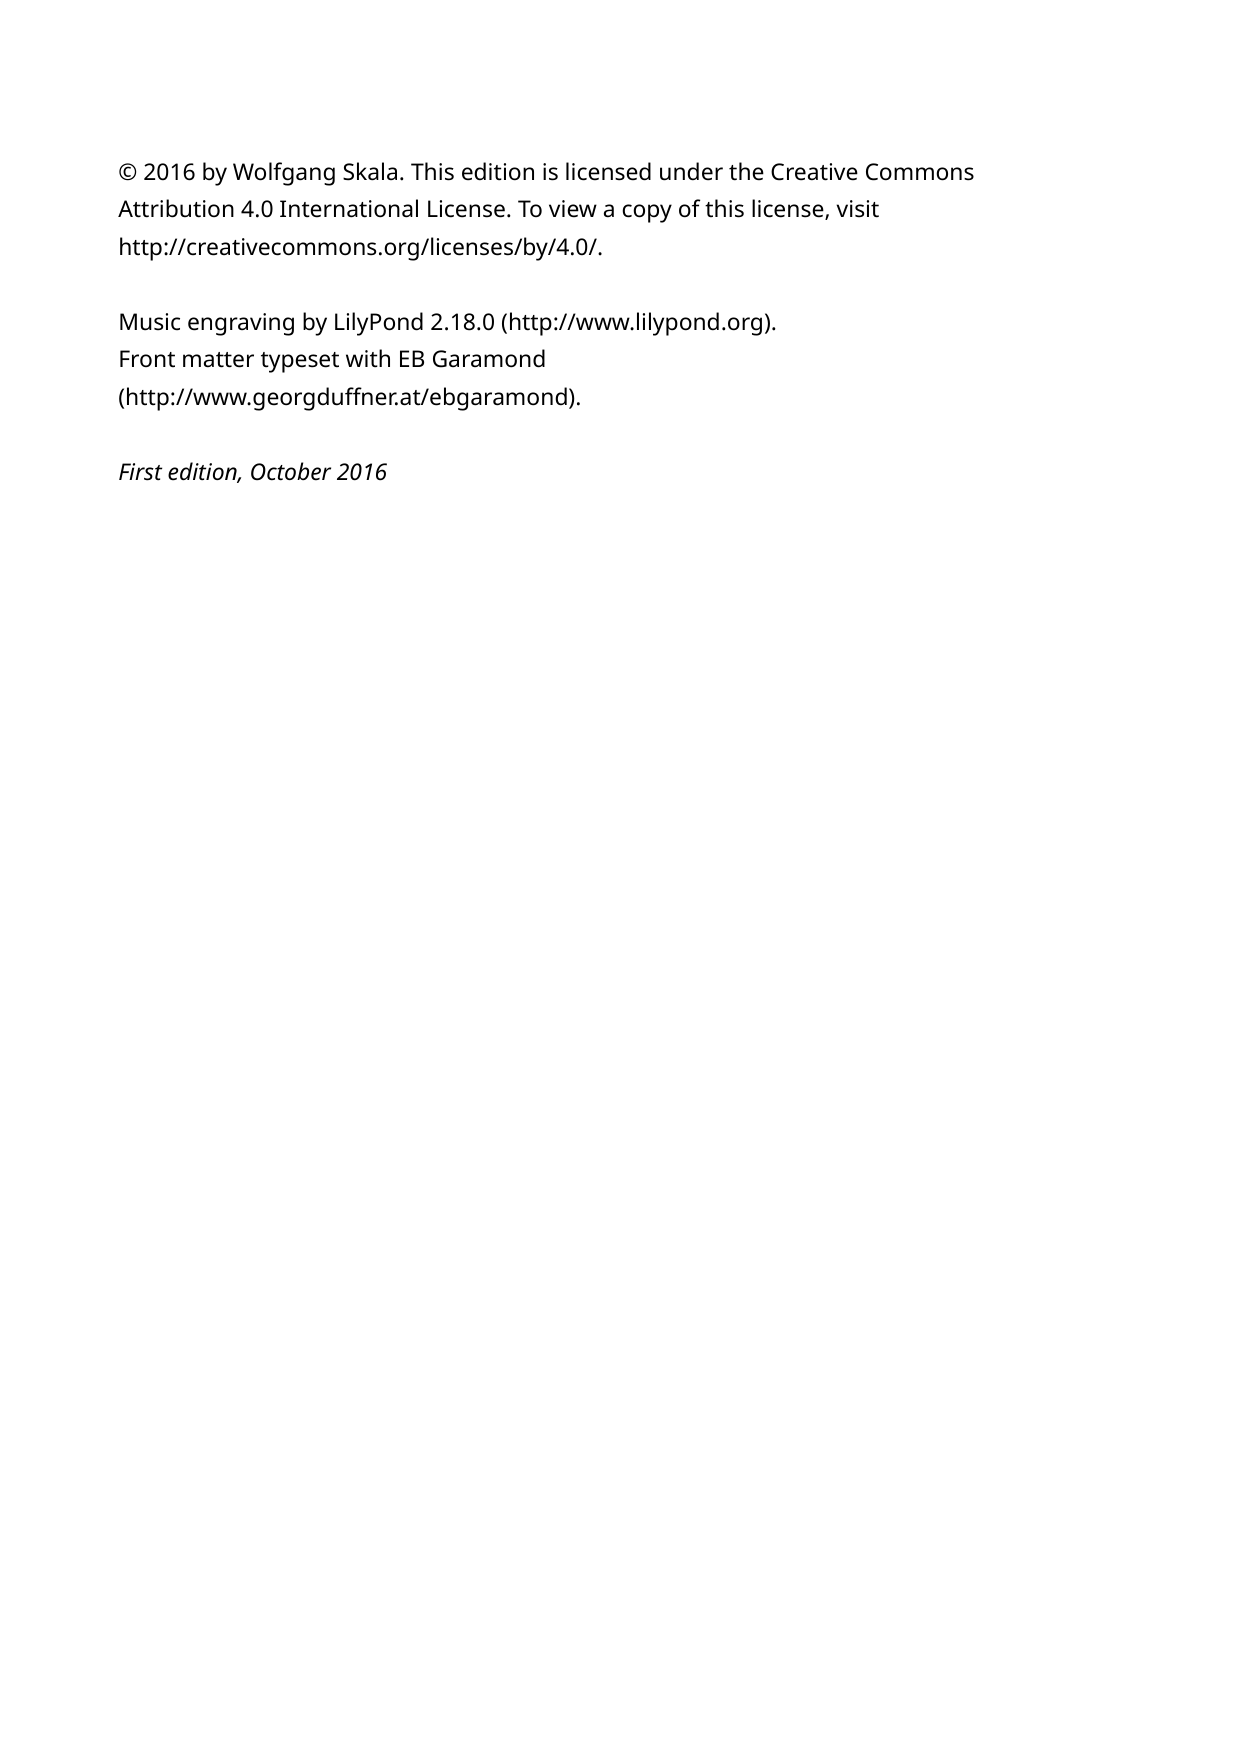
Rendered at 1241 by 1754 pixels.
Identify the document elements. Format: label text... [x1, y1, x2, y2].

text First edition, October 2016 [118, 456, 1004, 487]
text © 2016 by Wolfgang Skala. This edition is licensed under the Creative Commons Attribution 4.0 International License. To view a copy of this license, visit http://creativecommons.org/licenses/by/4.0/. [118, 156, 1004, 262]
text Music engraving by LilyPond 2.18.0 (http://www.lilypond.org). Front matter typeset with EB Garamond (http://www.georgduffner.at/ebgaramond). [118, 306, 1004, 412]
